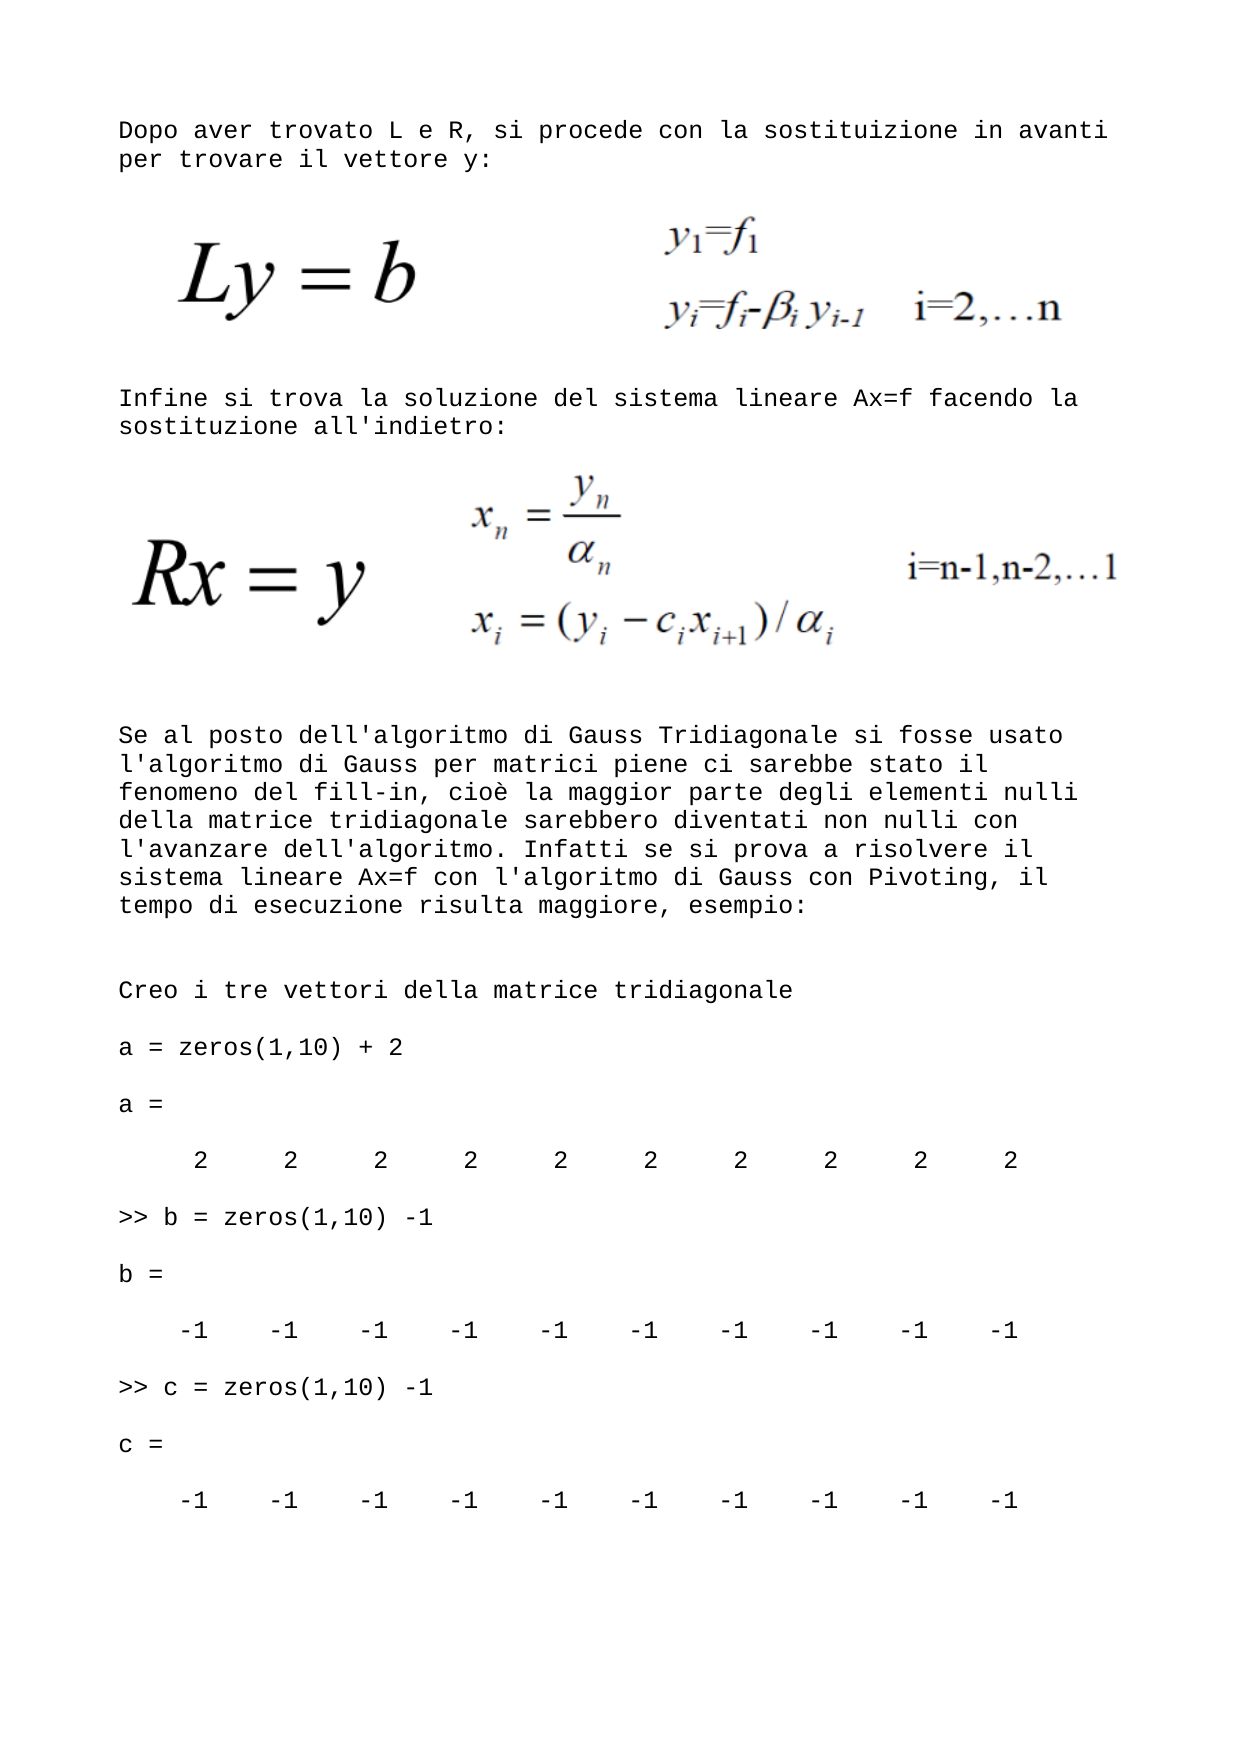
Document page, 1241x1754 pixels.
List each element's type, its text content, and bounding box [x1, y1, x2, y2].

text >> b = zeros(1,10) -1 [118, 1204, 1122, 1233]
text Infine si trova la soluzione del sistema lineare Ax=f facendo la sostituzione all'indietro: [118, 385, 1122, 442]
text a = [118, 1091, 1122, 1119]
text c = [118, 1431, 1122, 1459]
text -1 -1 -1 -1 -1 -1 -1 -1 -1 -1 [118, 1488, 1122, 1516]
text a = zeros(1,10) + 2 [118, 1034, 1122, 1063]
text Creo i tre vettori della matrice tridiagonale [118, 978, 1122, 1006]
text Se al posto dell'algoritmo di Gauss Tridiagonale si fosse usato l'algoritmo di Gauss per matrici piene ci sarebbe stato il fenomeno del fill-in, cioè la maggior parte degli elementi nulli della matrice tridiagonale sarebbero diventati non nulli con l'avanzare dell'algoritmo. Infatti se si prova a risolvere il sistema lineare Ax=f con l'algoritmo di Gauss con Pivoting, il tempo di esecuzione risulta maggiore, esempio: [118, 723, 1122, 921]
text b = [118, 1261, 1122, 1289]
text 2 2 2 2 2 2 2 2 2 2 [118, 1148, 1122, 1176]
text >> c = zeros(1,10) -1 [118, 1374, 1122, 1403]
text Dopo aver trovato L e R, si procede con la sostituizione in avanti per trovare il vettore y: [118, 118, 1122, 175]
text -1 -1 -1 -1 -1 -1 -1 -1 -1 -1 [118, 1318, 1122, 1346]
